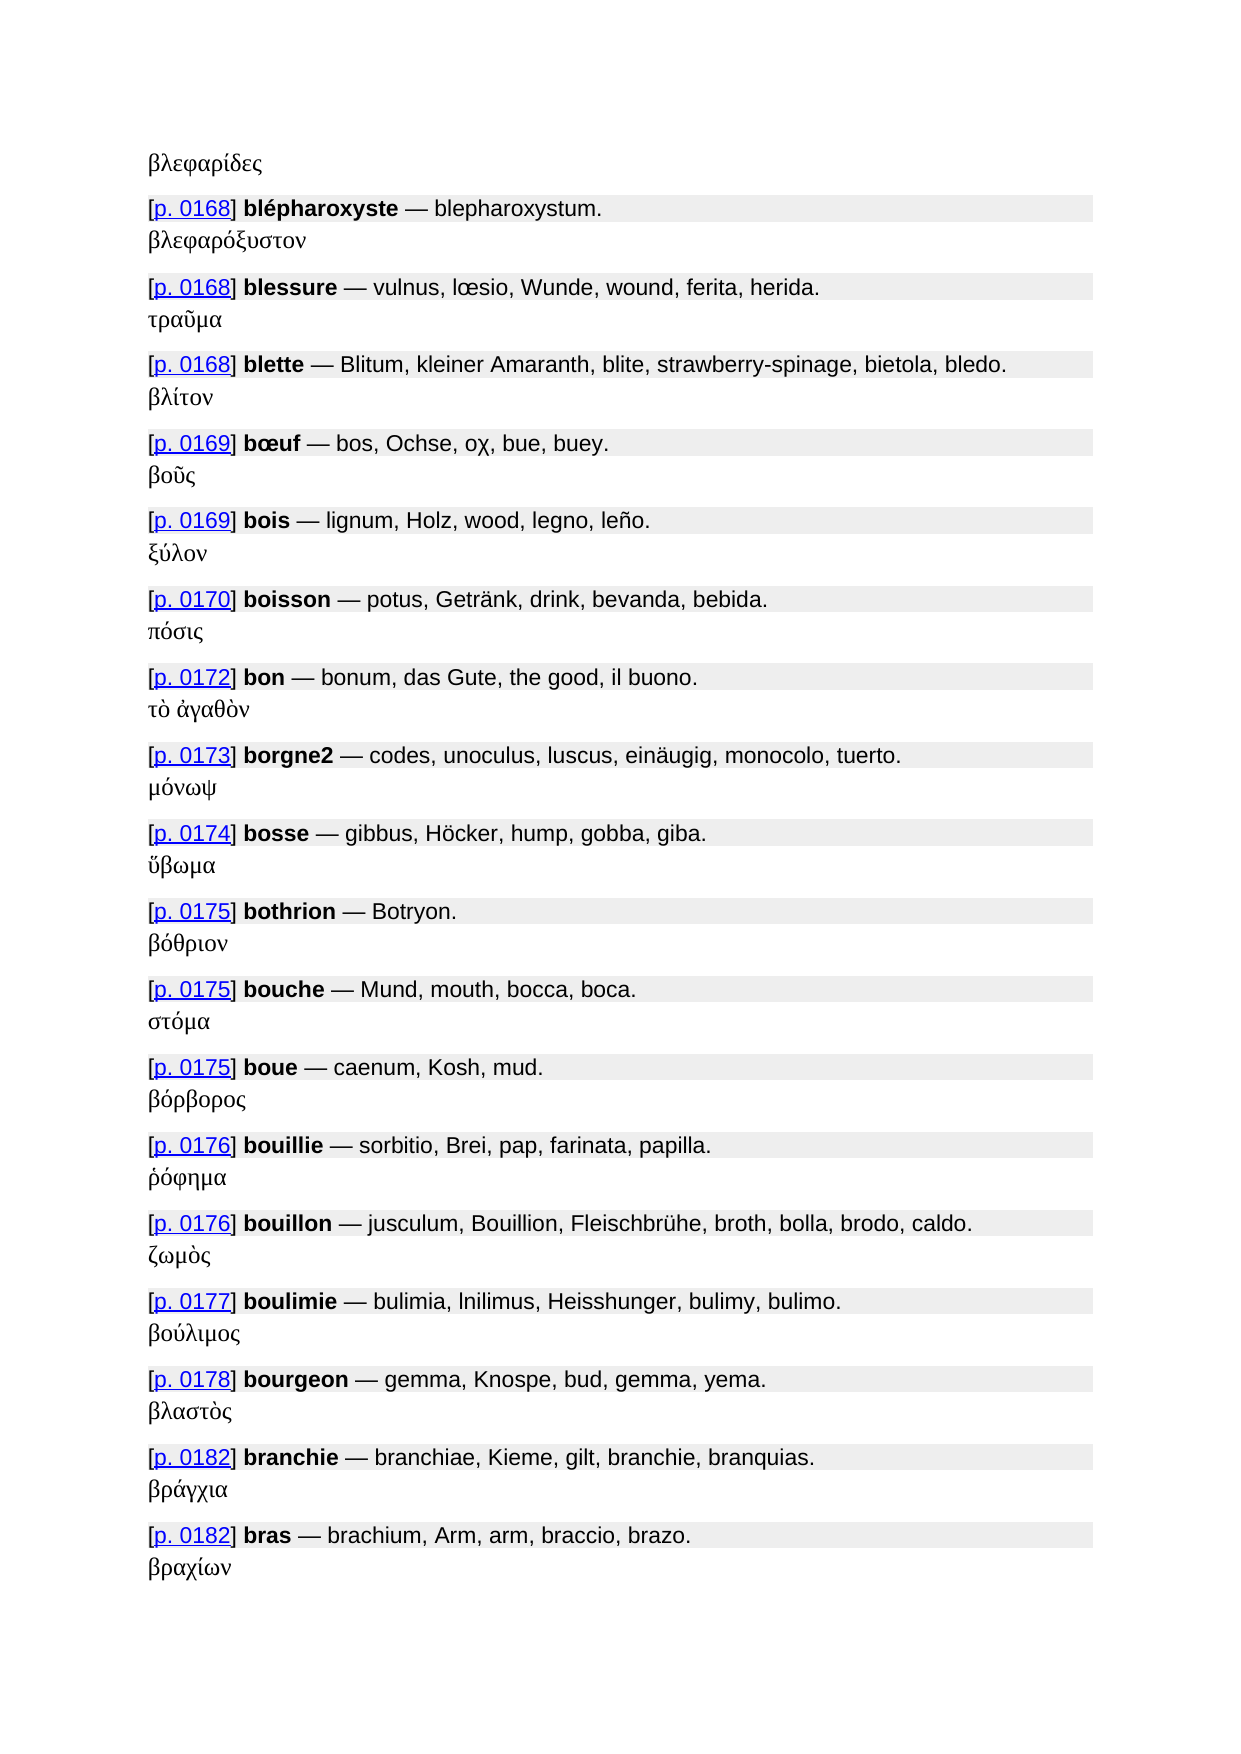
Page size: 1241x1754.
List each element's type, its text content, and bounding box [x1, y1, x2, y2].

text βλεφαρόξυστον [148, 226, 1093, 254]
text ζωμὸς [148, 1240, 1093, 1269]
text [p. 0168] blépharoxyste — blepharoxystum. [148, 195, 1093, 222]
text [p. 0172] bon — bonum, das Gute, the good, il buono. [148, 663, 1093, 690]
text [p. 0175] bouche — Mund, mouth, bocca, boca. [148, 976, 1093, 1002]
text μόνωψ [148, 772, 1093, 801]
text [p. 0168] blessure — vulnus, lœsio, Wunde, wound, ferita, herida. [148, 273, 1093, 300]
text βόρβορος [148, 1084, 1093, 1113]
text [p. 0182] branchie — branchiae, Kieme, gilt, branchie, branquias. [148, 1444, 1093, 1470]
text [p. 0182] bras — brachium, Arm, arm, braccio, brazo. [148, 1522, 1093, 1548]
text τραῦμα [148, 304, 1093, 332]
text [p. 0168] blette — Blitum, kleiner Amaranth, blite, strawberry-spinage, bietola, bledo. [148, 351, 1093, 378]
text ῥόφημα [148, 1162, 1093, 1191]
text [p. 0175] bothrion — Botryon. [148, 898, 1093, 924]
text [p. 0169] bois — lignum, Holz, wood, legno, leño. [148, 507, 1093, 534]
text τὸ ἀγαθὸν [148, 694, 1093, 722]
text [p. 0177] boulimie — bulimia, lnilimus, Heisshunger, bulimy, bulimo. [148, 1288, 1093, 1314]
text βράγχια [148, 1474, 1093, 1503]
text [p. 0174] bosse — gibbus, Höcker, hump, gobba, giba. [148, 819, 1093, 846]
text [p. 0173] borgne2 — codes, unoculus, luscus, einäugig, monocolo, tuerto. [148, 742, 1093, 768]
text [p. 0176] bouillon — jusculum, Bouillion, Fleischbrühe, broth, bolla, brodo, caldo. [148, 1210, 1093, 1236]
text βλεφαρίδες [148, 148, 1093, 176]
text [p. 0178] bourgeon — gemma, Knospe, bud, gemma, yema. [148, 1366, 1093, 1392]
text [p. 0176] bouillie — sorbitio, Brei, pap, farinata, papilla. [148, 1132, 1093, 1158]
text πόσις [148, 616, 1093, 644]
text ὕβωμα [148, 850, 1093, 878]
text βραχίων [148, 1552, 1093, 1581]
text βλαστὸς [148, 1396, 1093, 1425]
text βλίτον [148, 382, 1093, 410]
text στόμα [148, 1006, 1093, 1034]
text ξύλον [148, 538, 1093, 566]
text [p. 0169] bœuf — bos, Ochse, οχ, bue, buey. [148, 429, 1093, 456]
text [p. 0170] boisson — potus, Getränk, drink, bevanda, bebida. [148, 586, 1093, 612]
text βοῦς [148, 460, 1093, 488]
text βούλιμος [148, 1318, 1093, 1347]
text [p. 0175] boue — caenum, Kosh, mud. [148, 1054, 1093, 1080]
text βόθριον [148, 928, 1093, 957]
